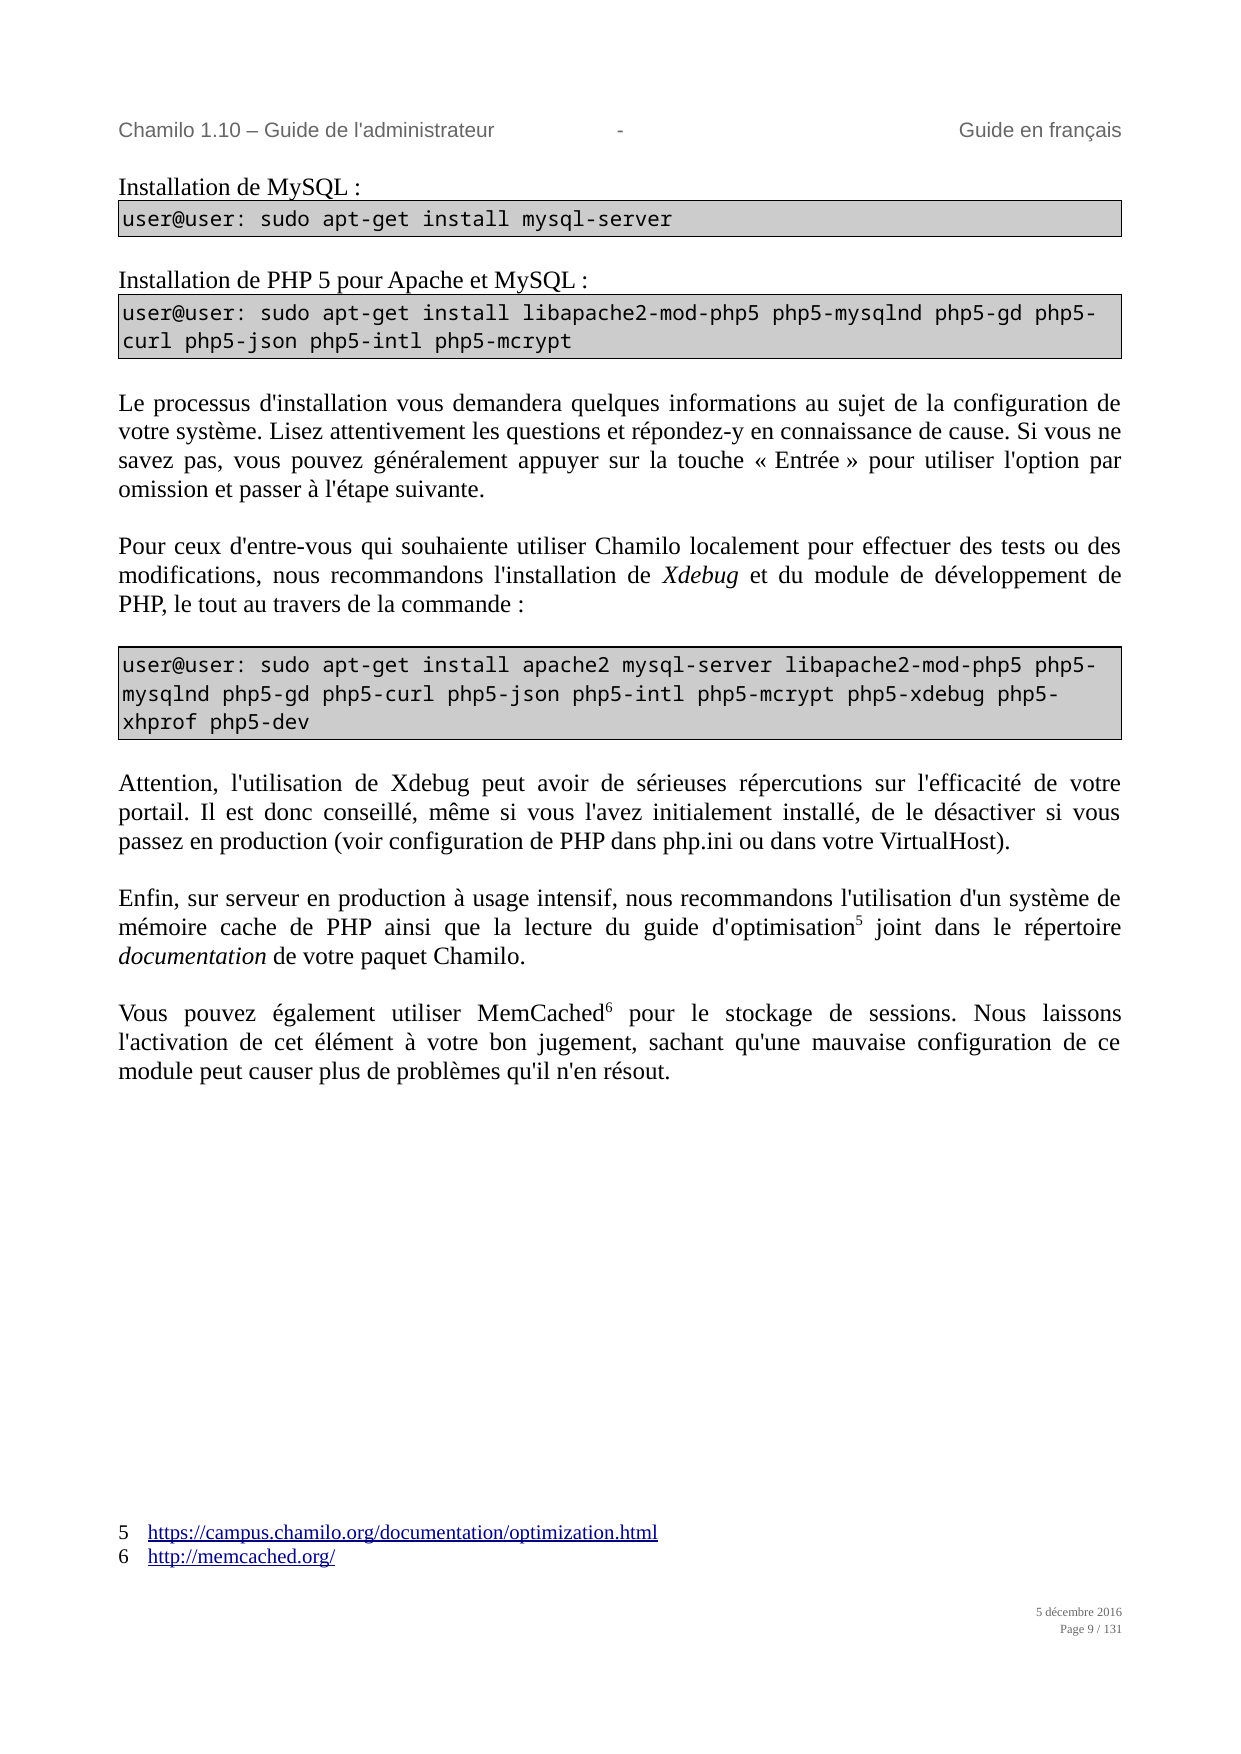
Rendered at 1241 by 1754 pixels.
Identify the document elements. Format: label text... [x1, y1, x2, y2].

text user@user: sudo apt-get install mysql-server [119, 201, 1121, 236]
text Enfin, sur serveur en production à usage intensif, nous recommandons l'utilisation d'un système de mémoire cache de PHP ainsi que la lecture du guide d'optimisation joint dans le répertoire documentation de votre paquet Chamilo. [118, 883, 1122, 970]
text Installation de MySQL : [118, 172, 1122, 200]
text https://campus.chamilo.org/documentation/optimization.html [118, 1520, 1122, 1544]
text Vous pouvez également utiliser MemCached pour le stockage de sessions. Nous laissons l'activation de cet élément à votre bon jugement, sachant qu'une mauvaise configuration de ce module peut causer plus de problèmes qu'il n'en résout. [118, 998, 1122, 1085]
text Pour ceux d'entre-vous qui souhaiente utiliser Chamilo localement pour effectuer des tests ou des modifications, nous recommandons l'installation de Xdebug et du module de développement de PHP, le tout au travers de la commande : [118, 531, 1122, 618]
text Installation de PHP 5 pour Apache et MySQL : [118, 265, 1122, 294]
text Le processus d'installation vous demandera quelques informations au sujet de la configuration de votre système. Lisez attentivement les questions et répondez-y en connaissance de cause. Si vous ne savez pas, vous pouvez généralement appuyer sur la touche « Entrée » pour utiliser l'option par omission et passer à l'étape suivante. [118, 388, 1122, 503]
text Attention, l'utilisation de Xdebug peut avoir de sérieuses répercutions sur l'efficacité de votre portail. Il est donc conseillé, même si vous l'avez initialement installé, de le désactiver si vous passez en production (voir configuration de PHP dans php.ini ou dans votre VirtualHost). [118, 768, 1122, 855]
text user@user: sudo apt-get install apache2 mysql-server libapache2-mod-php5 php5-mysqlnd php5-gd php5-curl php5-json php5-intl php5-mcrypt php5-xdebug php5-xhprof php5-dev [119, 648, 1121, 739]
text user@user: sudo apt-get install libapache2-mod-php5 php5-mysqlnd php5-gd php5-curl php5-json php5-intl php5-mcrypt [119, 295, 1121, 358]
text http://memcached.org/ [118, 1544, 1122, 1568]
